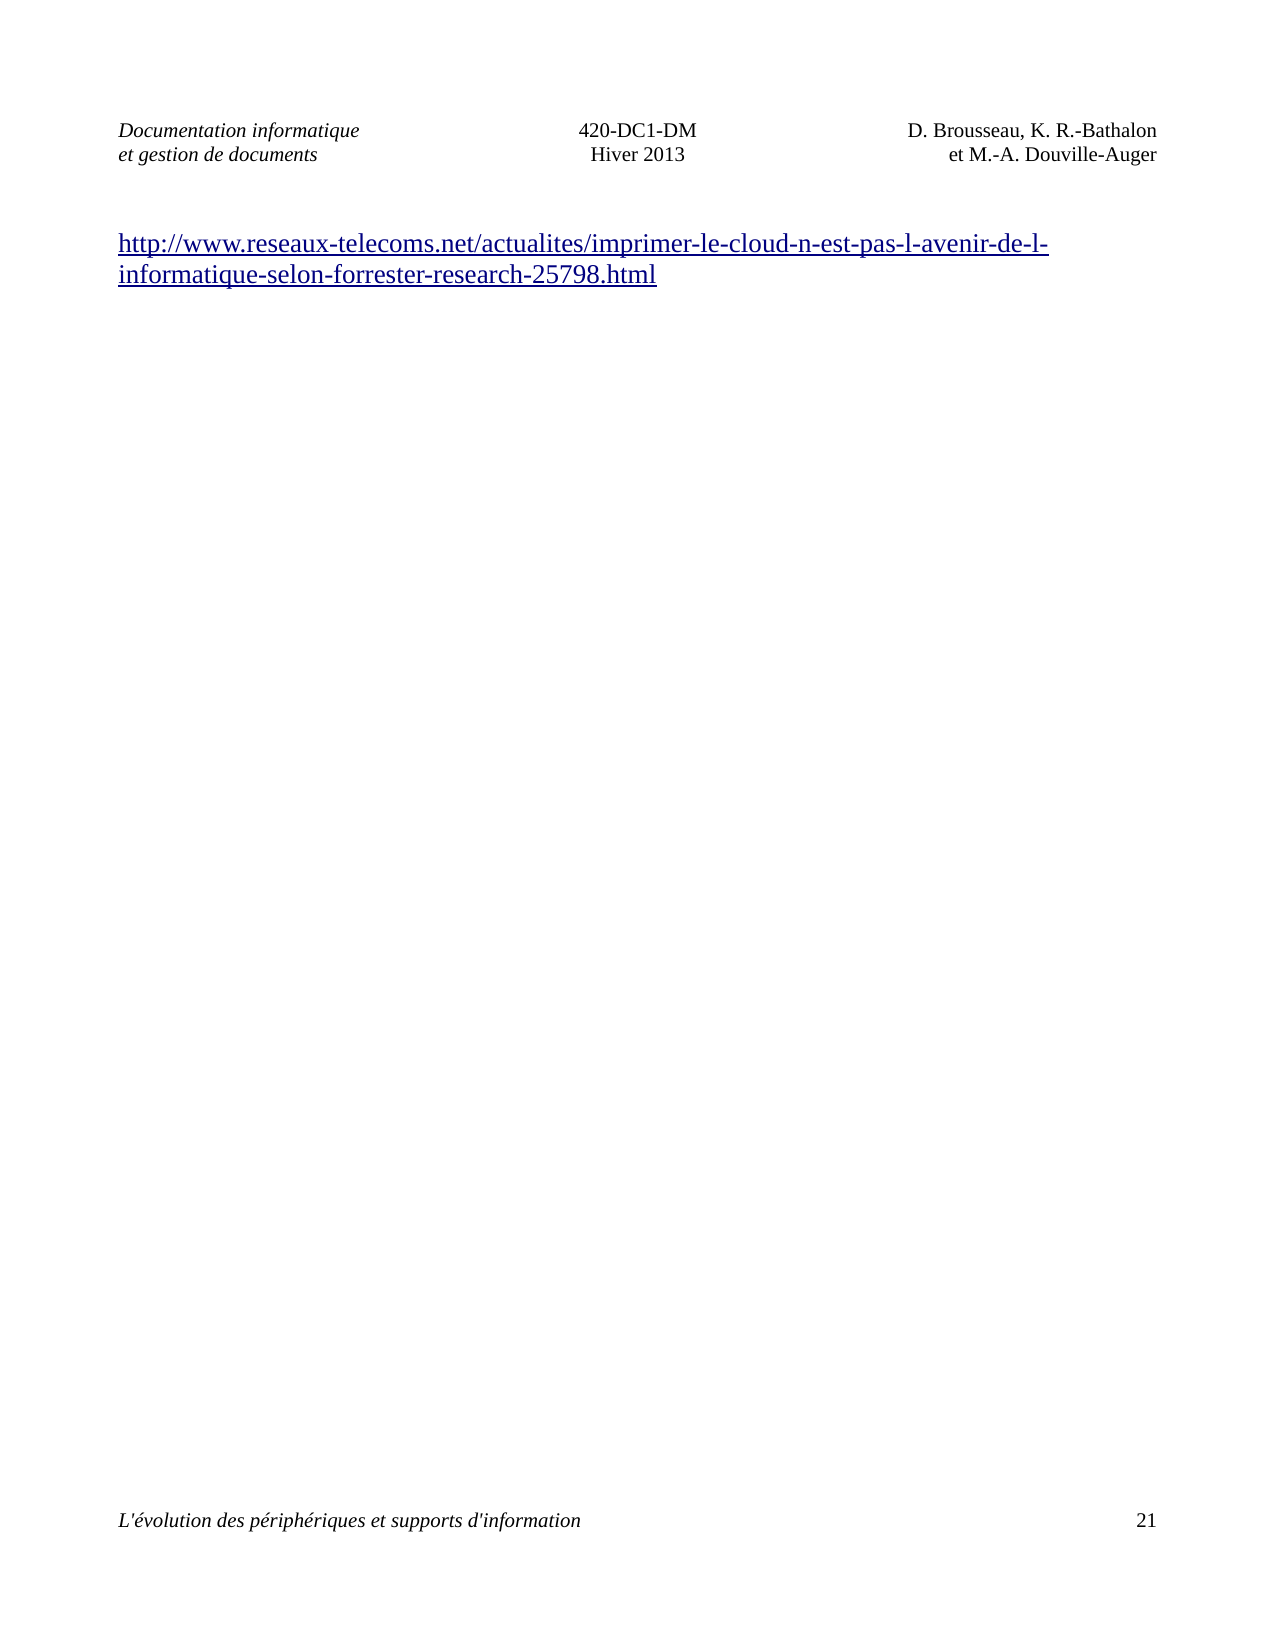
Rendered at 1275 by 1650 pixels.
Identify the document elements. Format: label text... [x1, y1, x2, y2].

text http://www.reseaux-telecoms.net/actualites/imprimer-le-cloud-n-est-pas-l-avenir-de-l-informatique-selon-forrester-research-25798.html [118, 227, 1157, 289]
